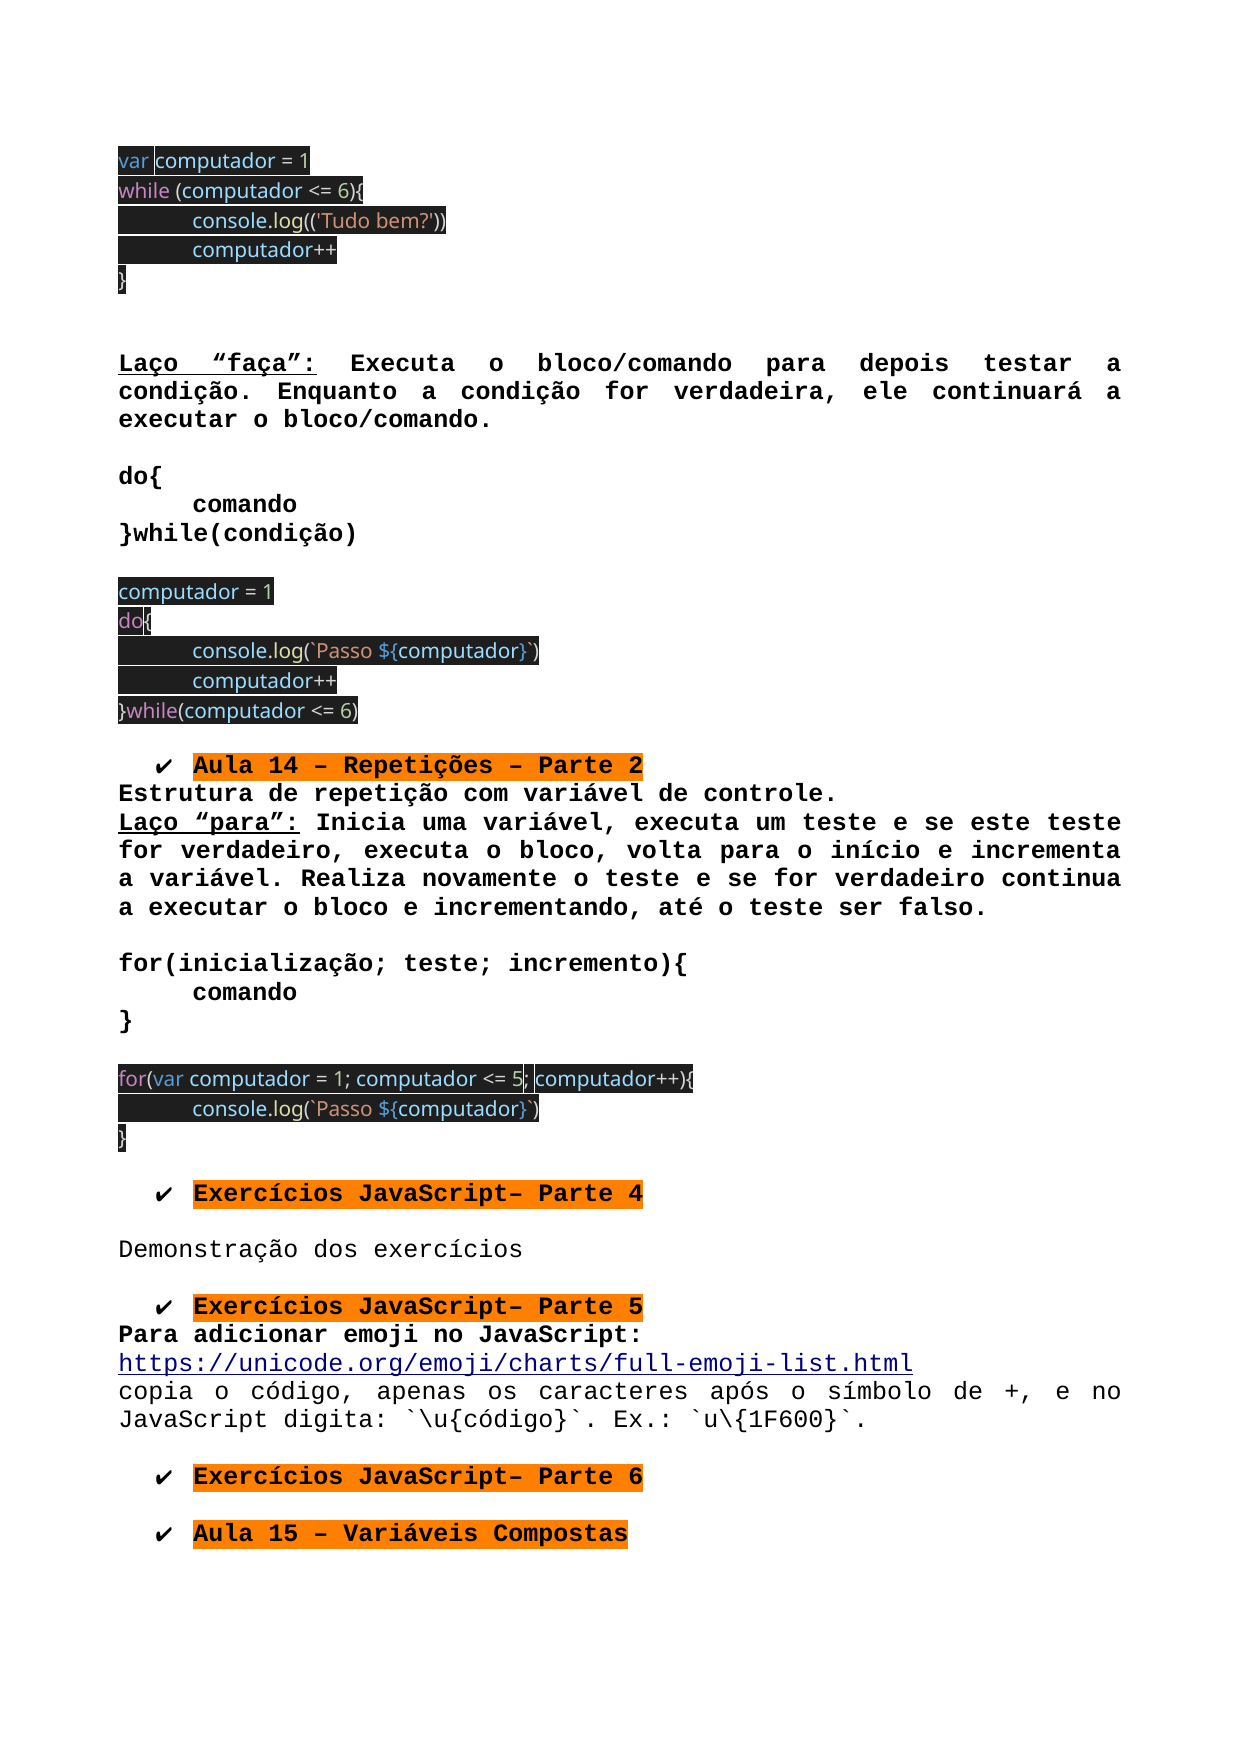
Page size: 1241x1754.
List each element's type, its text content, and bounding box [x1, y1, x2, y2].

text computador = 1 [118, 577, 1122, 605]
text comando [118, 492, 1122, 520]
text do{ [118, 464, 1122, 492]
text copia o código, apenas os caracteres após o símbolo de +, e no JavaScript digita: `\u{código}`. Ex.: `u\{1F600}`. [118, 1379, 1122, 1435]
text computador++ [118, 234, 1122, 264]
list Exercícios JavaScript– Parte 4 [156, 1180, 1122, 1209]
text do{ [118, 605, 1122, 635]
text console.log(`Passo ${computador}`) [118, 1093, 1122, 1122]
list Exercícios JavaScript– Parte 5 [156, 1294, 1122, 1322]
text comando [118, 979, 1122, 1007]
text for(var computador = 1; computador <= 5; computador++){ [118, 1064, 1122, 1093]
text } [118, 264, 1122, 294]
text while (computador <= 6){ [118, 175, 1122, 204]
text } [118, 1007, 1122, 1036]
list Aula 14 – Repetições – Parte 2 [156, 752, 1122, 781]
text computador++ [118, 665, 1122, 694]
text Estrutura de repetição com variável de controle. [118, 781, 1122, 809]
text console.log(`Passo ${computador}`) [118, 635, 1122, 665]
list Exercícios JavaScript– Parte 6 [156, 1464, 1122, 1492]
text Demonstração dos exercícios [118, 1237, 1122, 1265]
text Laço “faça”: Executa o bloco/comando para depois testar a condição. Enquanto a condição for verdadeira, ele continuará a executar o bloco/comando. [118, 350, 1122, 435]
list Aula 15 – Variáveis Compostas [156, 1520, 1122, 1549]
text console.log(('Tudo bem?')) [118, 204, 1122, 234]
text }while(computador <= 6) [118, 694, 1122, 724]
text Laço “para”: Inicia uma variável, executa um teste e se este teste for verdadeiro, executa o bloco, volta para o início e incrementa a variável. Realiza novamente o teste e se for verdadeiro continua a executar o bloco e incrementando, até o teste ser falso. [118, 809, 1122, 922]
text https://unicode.org/emoji/charts/full-emoji-list.html [118, 1350, 1122, 1379]
text for(inicialização; teste; incremento){ [118, 951, 1122, 979]
text }while(condição) [118, 520, 1122, 549]
text var computador = 1 [118, 146, 1122, 175]
text } [118, 1122, 1122, 1152]
text Para adicionar emoji no JavaScript: [118, 1322, 1122, 1350]
